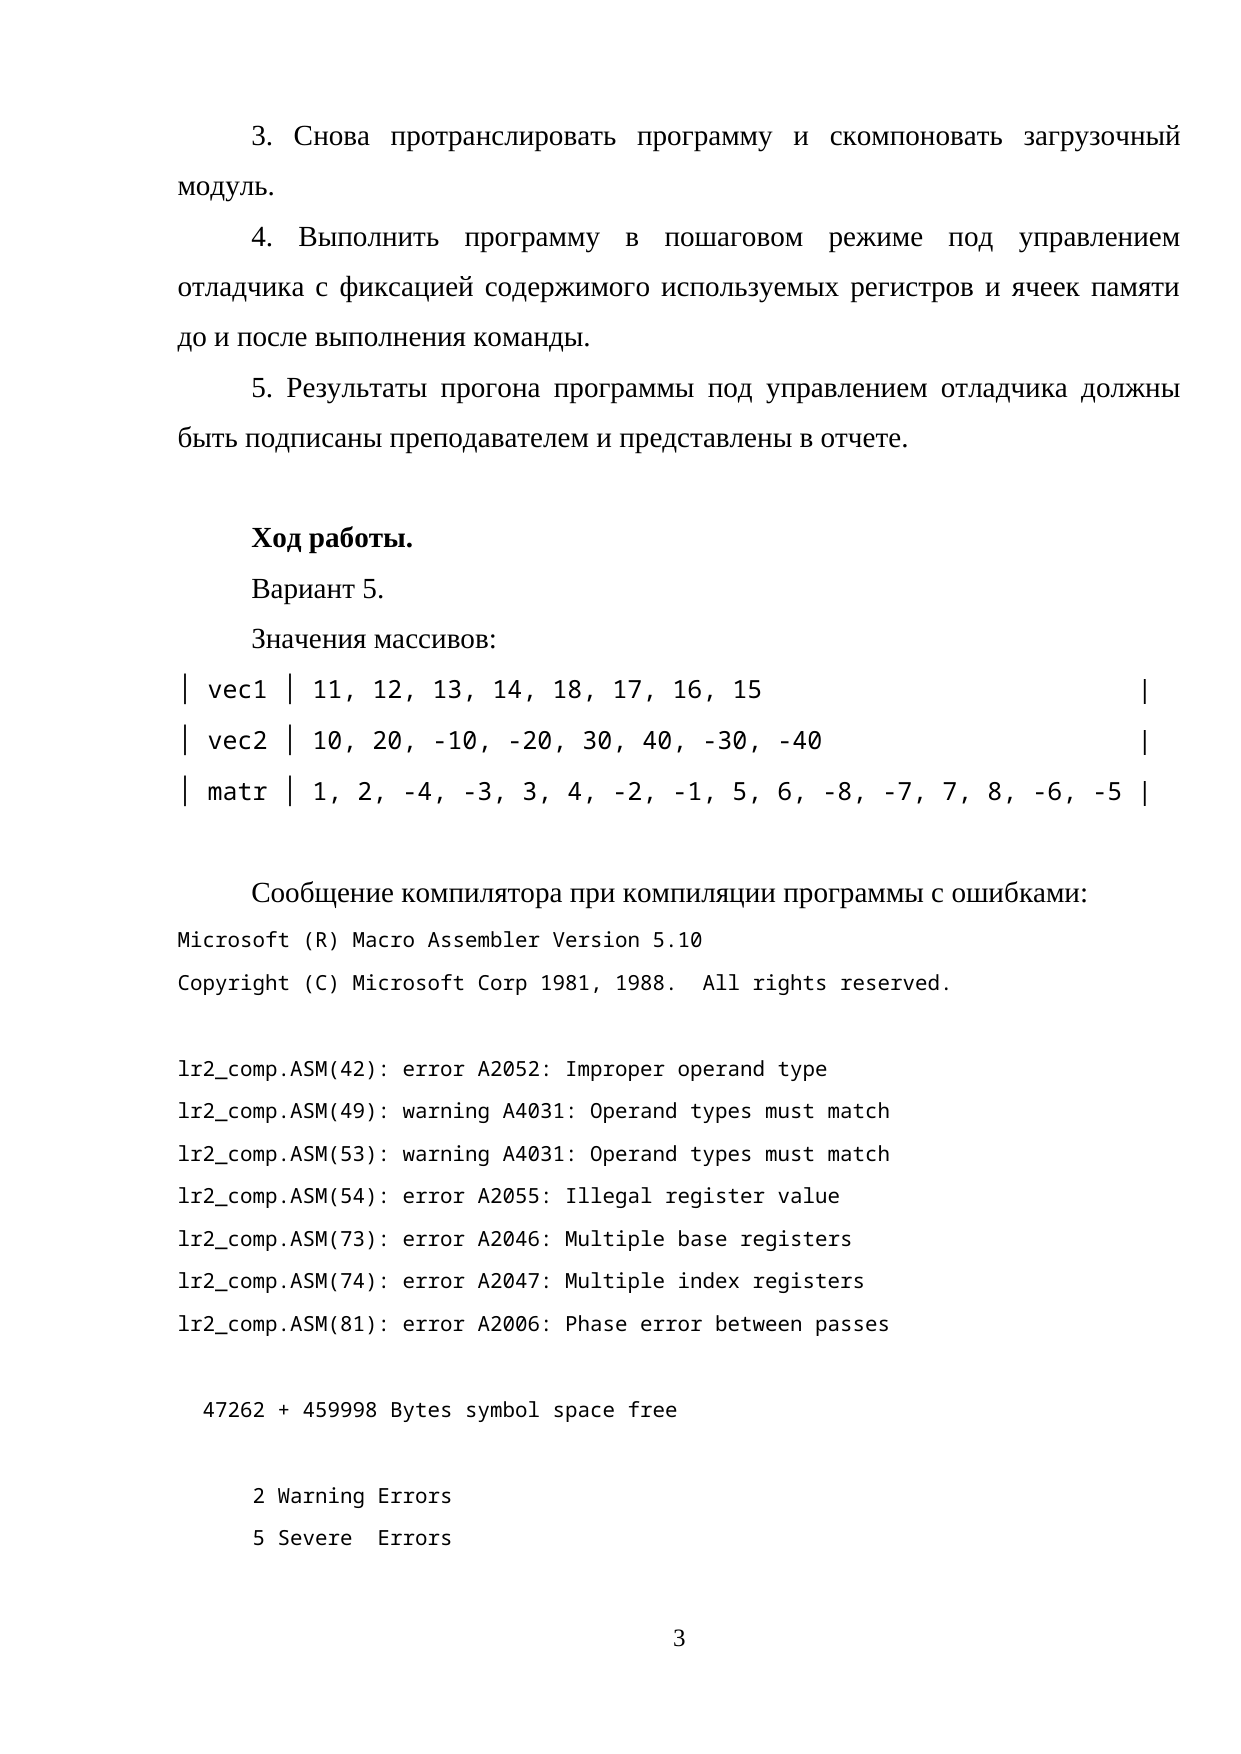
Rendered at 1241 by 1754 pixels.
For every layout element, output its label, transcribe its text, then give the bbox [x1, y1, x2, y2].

text │ matr │ 1, 2, -4, -3, 3, 4, -2, -1, 5, 6, -8, -7, 7, 8, -6, -5 | [177, 774, 1181, 808]
text Copyright (C) Microsoft Corp 1981, 1988. All rights reserved. [177, 968, 1181, 996]
text lr2_comp.ASM(73): error A2046: Multiple base registers [177, 1224, 1181, 1252]
text lr2_comp.ASM(42): error A2052: Improper operand type [177, 1054, 1181, 1082]
text Microsoft (R) Macro Assembler Version 5.10 [177, 925, 1181, 954]
text 5. Результаты прогона программы под управлением отладчика должны быть подписаны преподавателем и представлены в отчете. [177, 370, 1181, 453]
text Вариант 5. [177, 571, 1181, 604]
text lr2_comp.ASM(49): warning A4031: Operand types must match [177, 1096, 1181, 1125]
text Сообщение компилятора при компиляции программы с ошибками: [177, 875, 1181, 908]
text 5 Severe Errors [177, 1523, 1181, 1552]
text │ vec2 │ 10, 20, -10, -20, 30, 40, -30, -40 | [177, 723, 1181, 757]
text lr2_comp.ASM(54): error A2055: Illegal register value [177, 1181, 1181, 1210]
text 3. Снова протранслировать программу и скомпоновать загрузочный модуль. [177, 118, 1181, 202]
text │ vec1 │ 11, 12, 13, 14, 18, 17, 16, 15 | [177, 672, 1181, 706]
text lr2_comp.ASM(81): error A2006: Phase error between passes [177, 1309, 1181, 1338]
text Ход работы. [177, 521, 1181, 554]
text Значения массивов: [177, 621, 1181, 655]
text 2 Warning Errors [177, 1481, 1181, 1509]
text 47262 + 459998 Bytes symbol space free [177, 1395, 1181, 1423]
text 4. Выполнить программу в пошаговом режиме под управлением отладчика с фиксацией содержимого используемых регистров и ячеек памяти до и после выполнения команды. [177, 219, 1181, 353]
text lr2_comp.ASM(53): warning A4031: Operand types must match [177, 1139, 1181, 1167]
text lr2_comp.ASM(74): error A2047: Multiple index registers [177, 1267, 1181, 1295]
